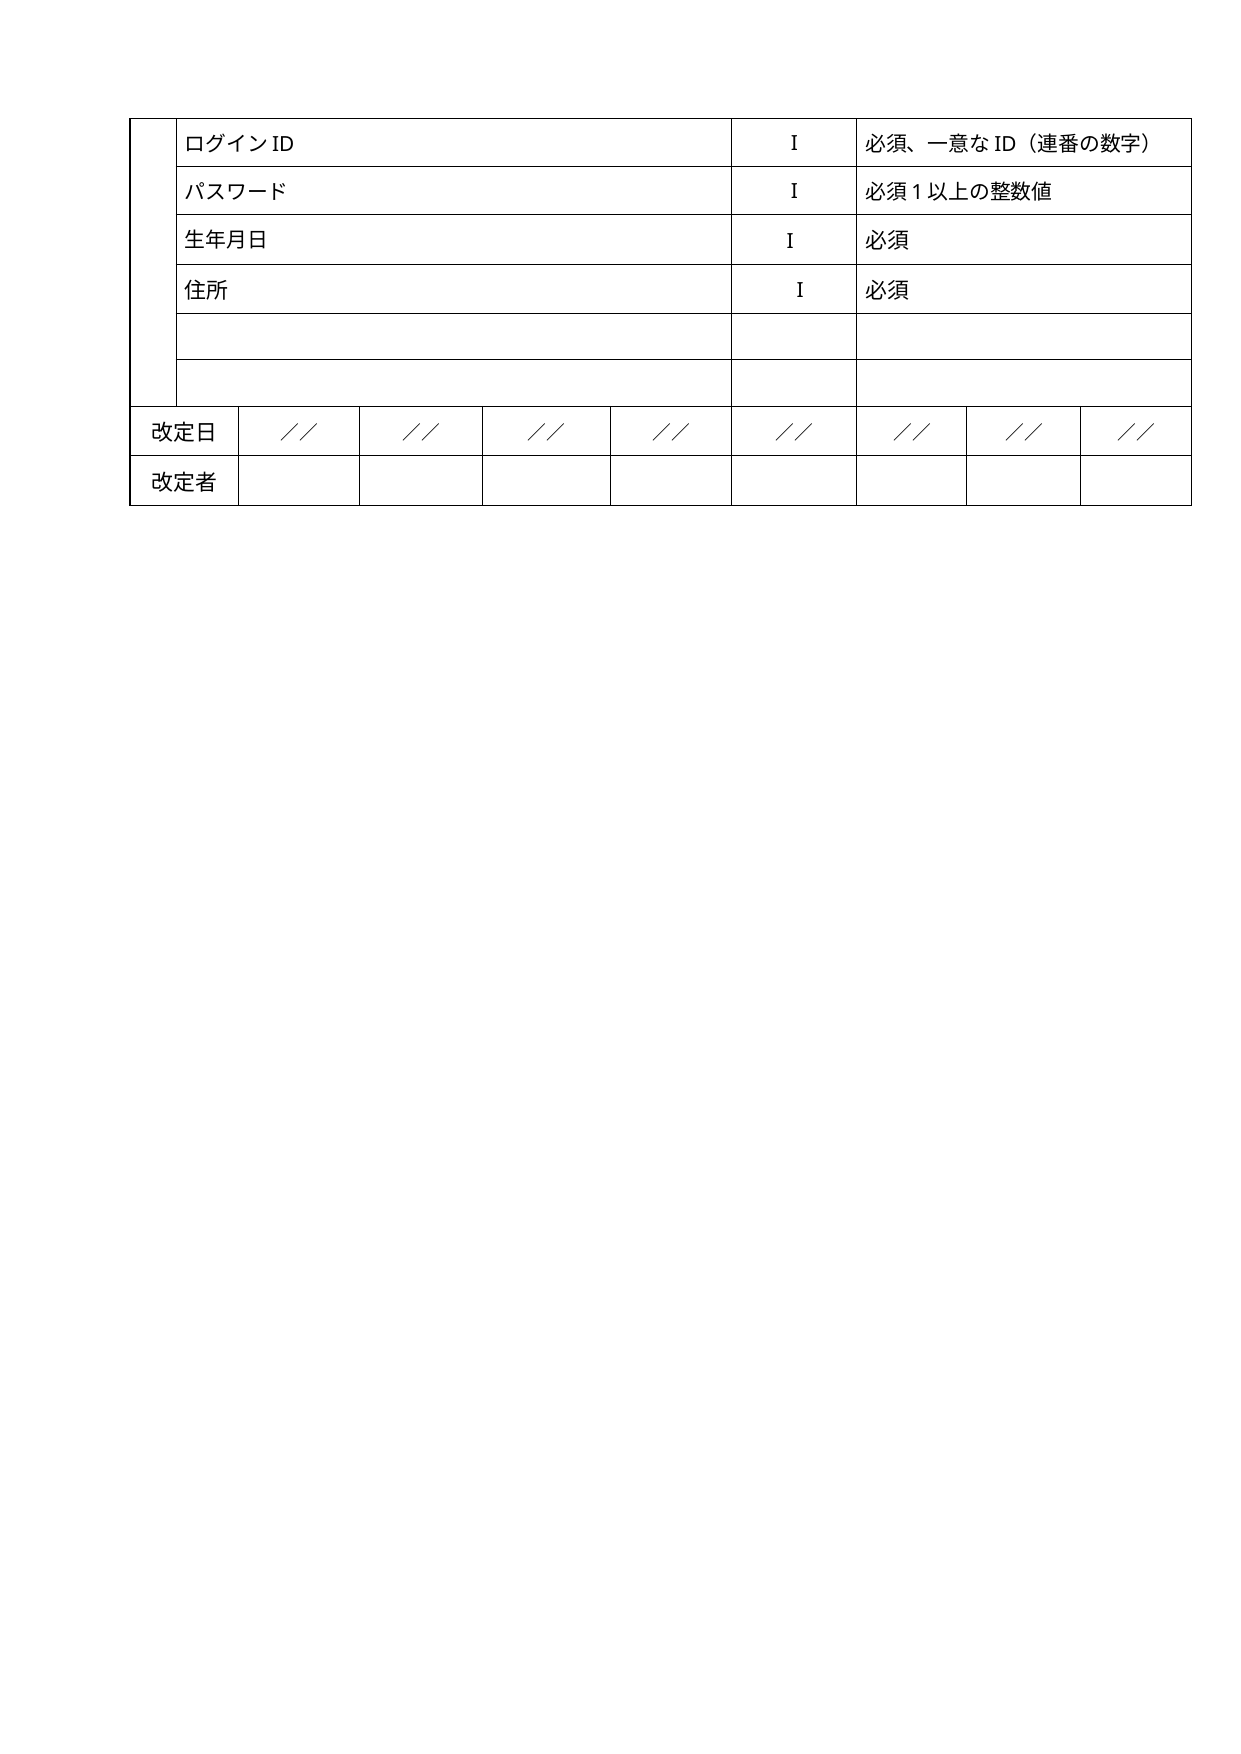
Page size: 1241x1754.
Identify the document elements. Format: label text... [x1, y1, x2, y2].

table_cell 必須、一意なID（連番の数字） [857, 119, 1191, 166]
table_cell ／／ [611, 407, 731, 455]
table_cell [857, 456, 966, 504]
table_cell ／／ [360, 407, 482, 455]
table_cell 必須 [857, 215, 1191, 263]
table_cell 生年月日 [177, 215, 731, 263]
table_cell [732, 360, 856, 406]
table_cell [611, 456, 731, 504]
table_cell ／／ [483, 407, 610, 455]
table_cell [732, 456, 856, 504]
table_cell [239, 456, 359, 504]
table_cell ／／ [1081, 407, 1191, 455]
table_cell ／／ [967, 407, 1080, 455]
table_cell [967, 456, 1080, 504]
table_cell ／／ [239, 407, 359, 455]
table_cell [732, 314, 856, 359]
table_cell [177, 360, 731, 406]
table_cell I [732, 167, 856, 214]
table_cell I [732, 119, 856, 166]
table_cell 必須 1以上の整数値 [857, 167, 1191, 214]
table_cell [360, 456, 482, 504]
table_cell [1081, 456, 1191, 504]
table_cell 住所 [177, 265, 731, 313]
table_cell I [732, 265, 856, 313]
table_cell [857, 314, 1191, 359]
table_cell ／／ [857, 407, 966, 455]
table_cell 改定者 [131, 456, 238, 504]
table_cell 必須 [857, 265, 1191, 313]
table_cell I [732, 215, 856, 263]
table_cell [857, 360, 1191, 406]
table_cell 改定日 [131, 407, 238, 455]
table_cell ／／ [732, 407, 856, 455]
table_cell パスワード [177, 167, 731, 214]
table_cell [483, 456, 610, 504]
table_cell [177, 314, 731, 359]
table_cell ログインID [177, 119, 731, 166]
